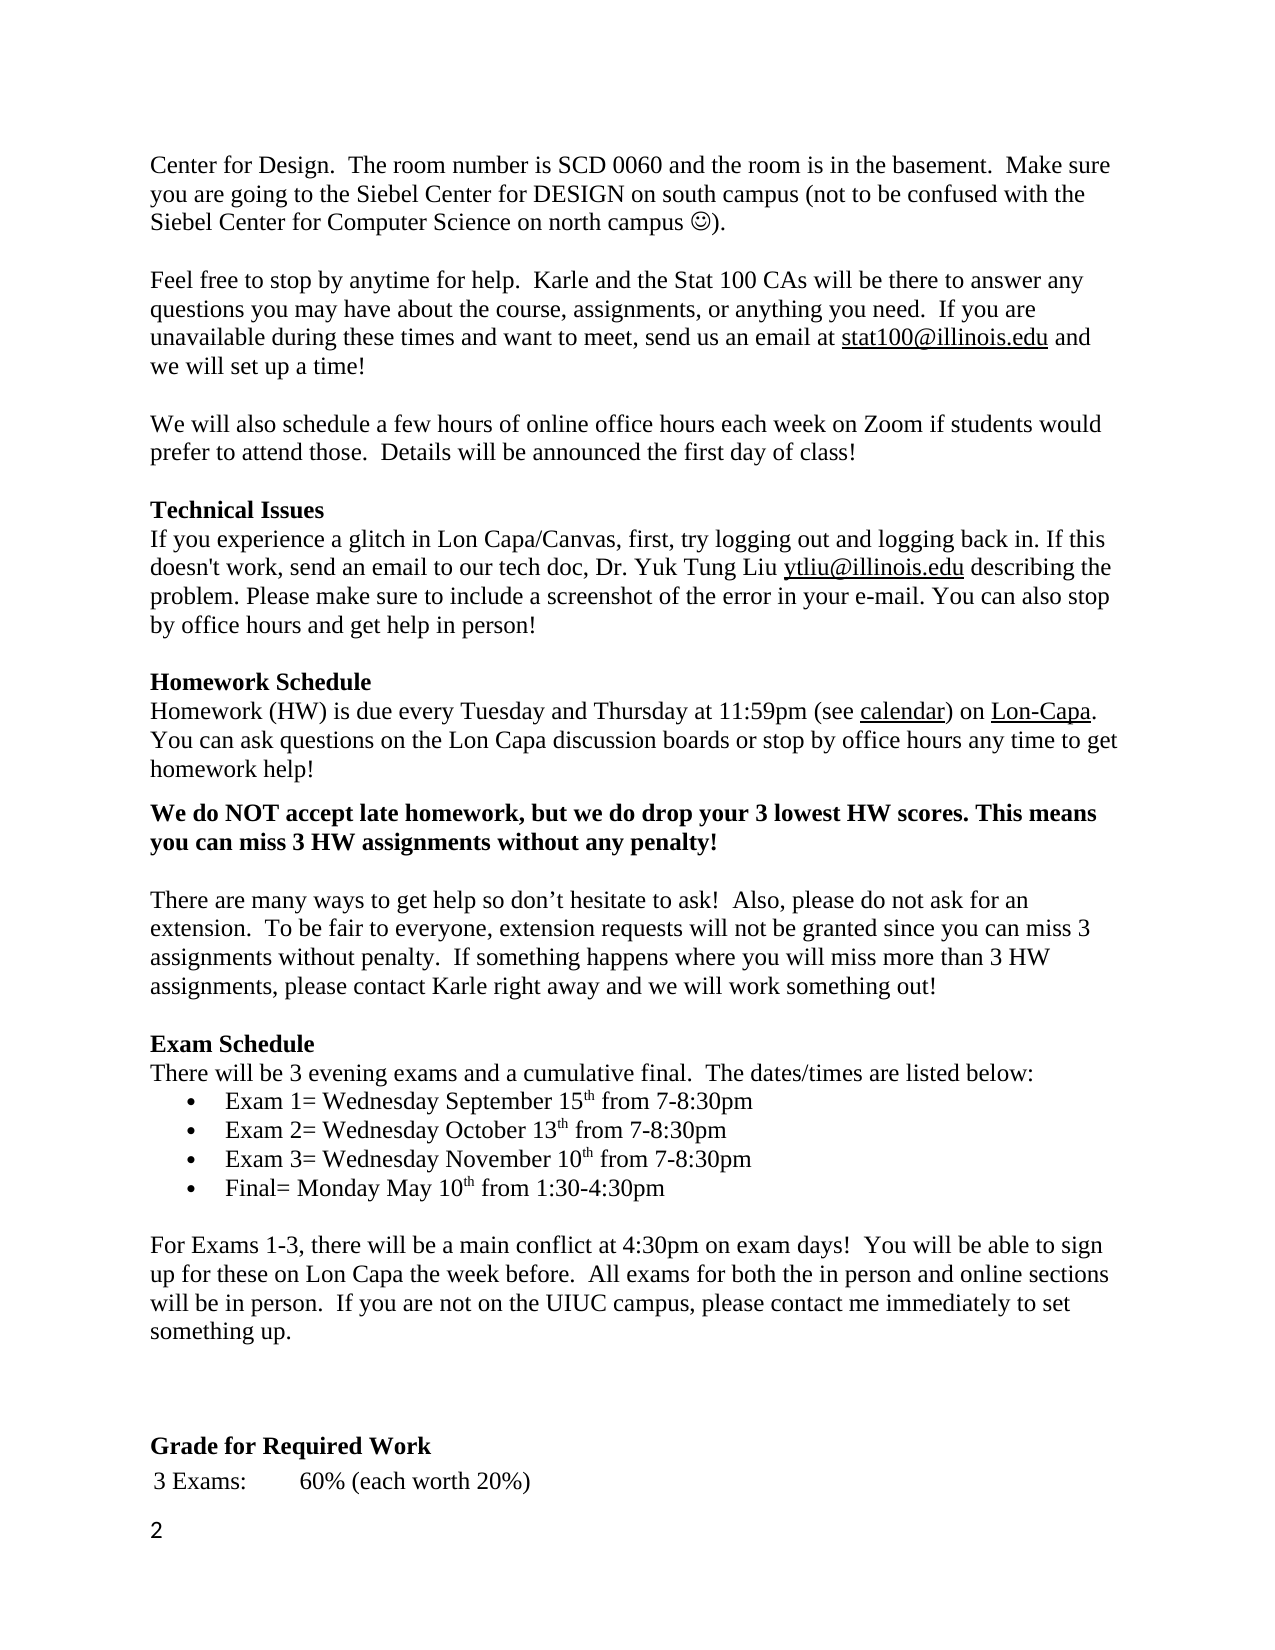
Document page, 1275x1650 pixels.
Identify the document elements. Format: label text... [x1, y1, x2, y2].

text We will also schedule a few hours of online office hours each week on Zoom if students would prefer to attend those. Details will be announced the first day of class! [150, 409, 1125, 466]
table_header 3 Exams: [150, 1460, 296, 1498]
subtitle There are many ways to get help so don’t hesitate to ask! Also, please do not ask for an extension. To be fair to everyone, extension requests will not be granted since you can miss 3 assignments without penalty. If something happens where you will miss more than 3 HW assignments, please contact Karle right away and we will work something out! [150, 885, 1125, 1000]
text Exam Schedule There will be 3 evening exams and a cumulative final. The dates/times are listed below: [150, 1029, 1125, 1086]
text Grade for Required Work [150, 1431, 1125, 1460]
list Exam 1= Wednesday September 15th from 7-8:30pm [187, 1086, 1125, 1115]
list Exam 3= Wednesday November 10th from 7-8:30pm [187, 1144, 1125, 1173]
text Feel free to stop by anytime for help. Karle and the Stat 100 CAs will be there to answer any questions you may have about the course, assignments, or anything you need. If you are unavailable during these times and want to meet, send us an email at stat100@illinois.edu and we will set up a time! [150, 265, 1125, 380]
list Exam 2= Wednesday October 13th from 7-8:30pm [187, 1115, 1125, 1144]
text For Exams 1-3, there will be a main conflict at 4:30pm on exam days! You will be able to sign up for these on Lon Capa the week before. All exams for both the in person and online sections will be in person. If you are not on the UIUC campus, please contact me immediately to set something up. [150, 1230, 1125, 1345]
text Center for Design. The room number is SCD 0060 and the room is in the basement. Make sure you are going to the Siebel Center for DESIGN on south campus (not to be confused with the Siebel Center for Computer Science on north campus ). [150, 150, 1125, 236]
table_header 60% (each worth 20%) [296, 1460, 538, 1498]
text Technical Issues If you experience a glitch in Lon Capa/Canvas, first, try logging out and logging back in. If this doesn't work, send an email to our tech doc, Dr. Yuk Tung Liu ytliu@illinois.edu describing the problem. Please make sure to include a screenshot of the error in your e-mail. You can also stop by office hours and get help in person! Homework Schedule Homework (HW) is due every Tuesday and Thursday at 11:59pm (see calendar) on Lon-Capa. You can ask questions on the Lon Capa discussion boards or stop by office hours any time to get homework help! [150, 466, 1125, 782]
list Final= Monday May 10th from 1:30-4:30pm [187, 1173, 1125, 1201]
subtitle We do NOT accept late homework, but we do drop your 3 lowest HW scores. This means you can miss 3 HW assignments without any penalty! [150, 798, 1125, 856]
